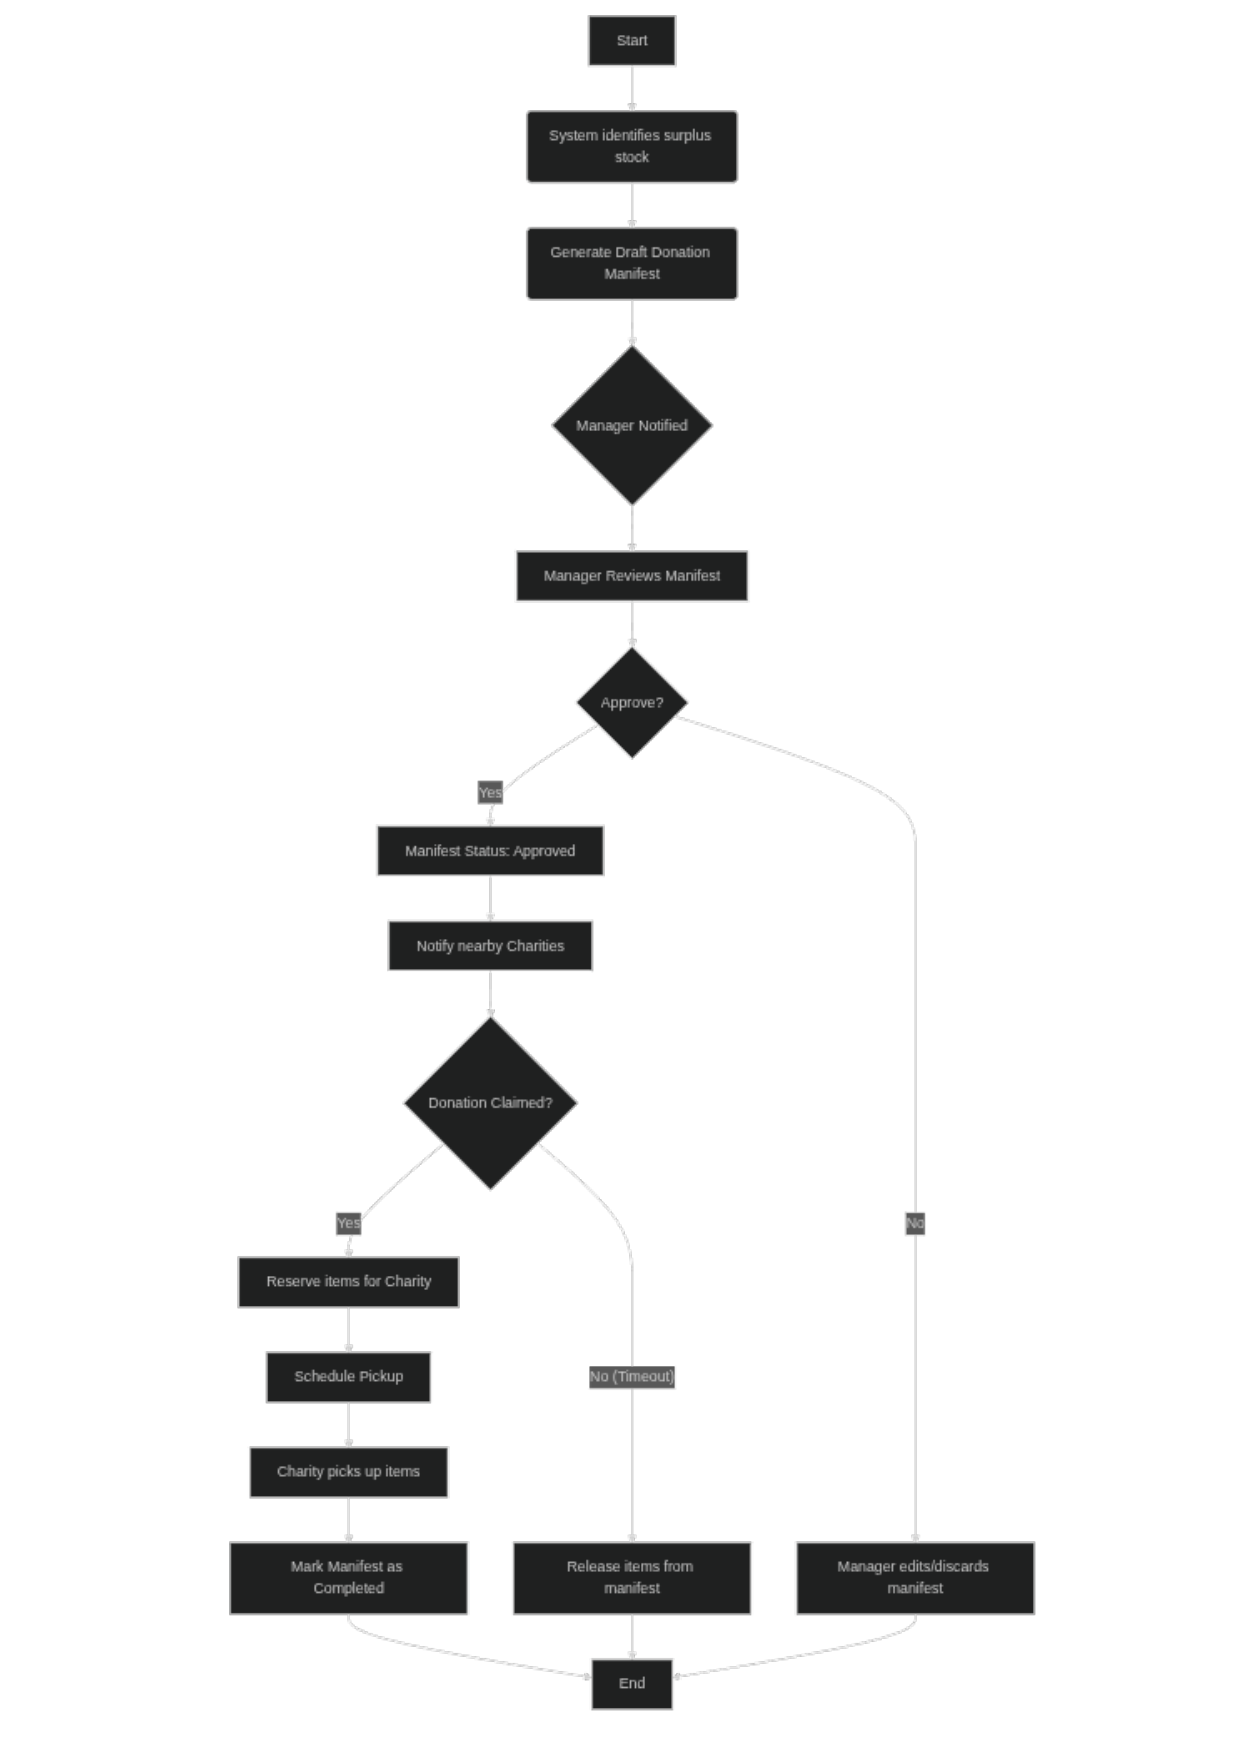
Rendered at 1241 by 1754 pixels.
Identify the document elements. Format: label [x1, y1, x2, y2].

picture [223, 10, 1042, 1717]
